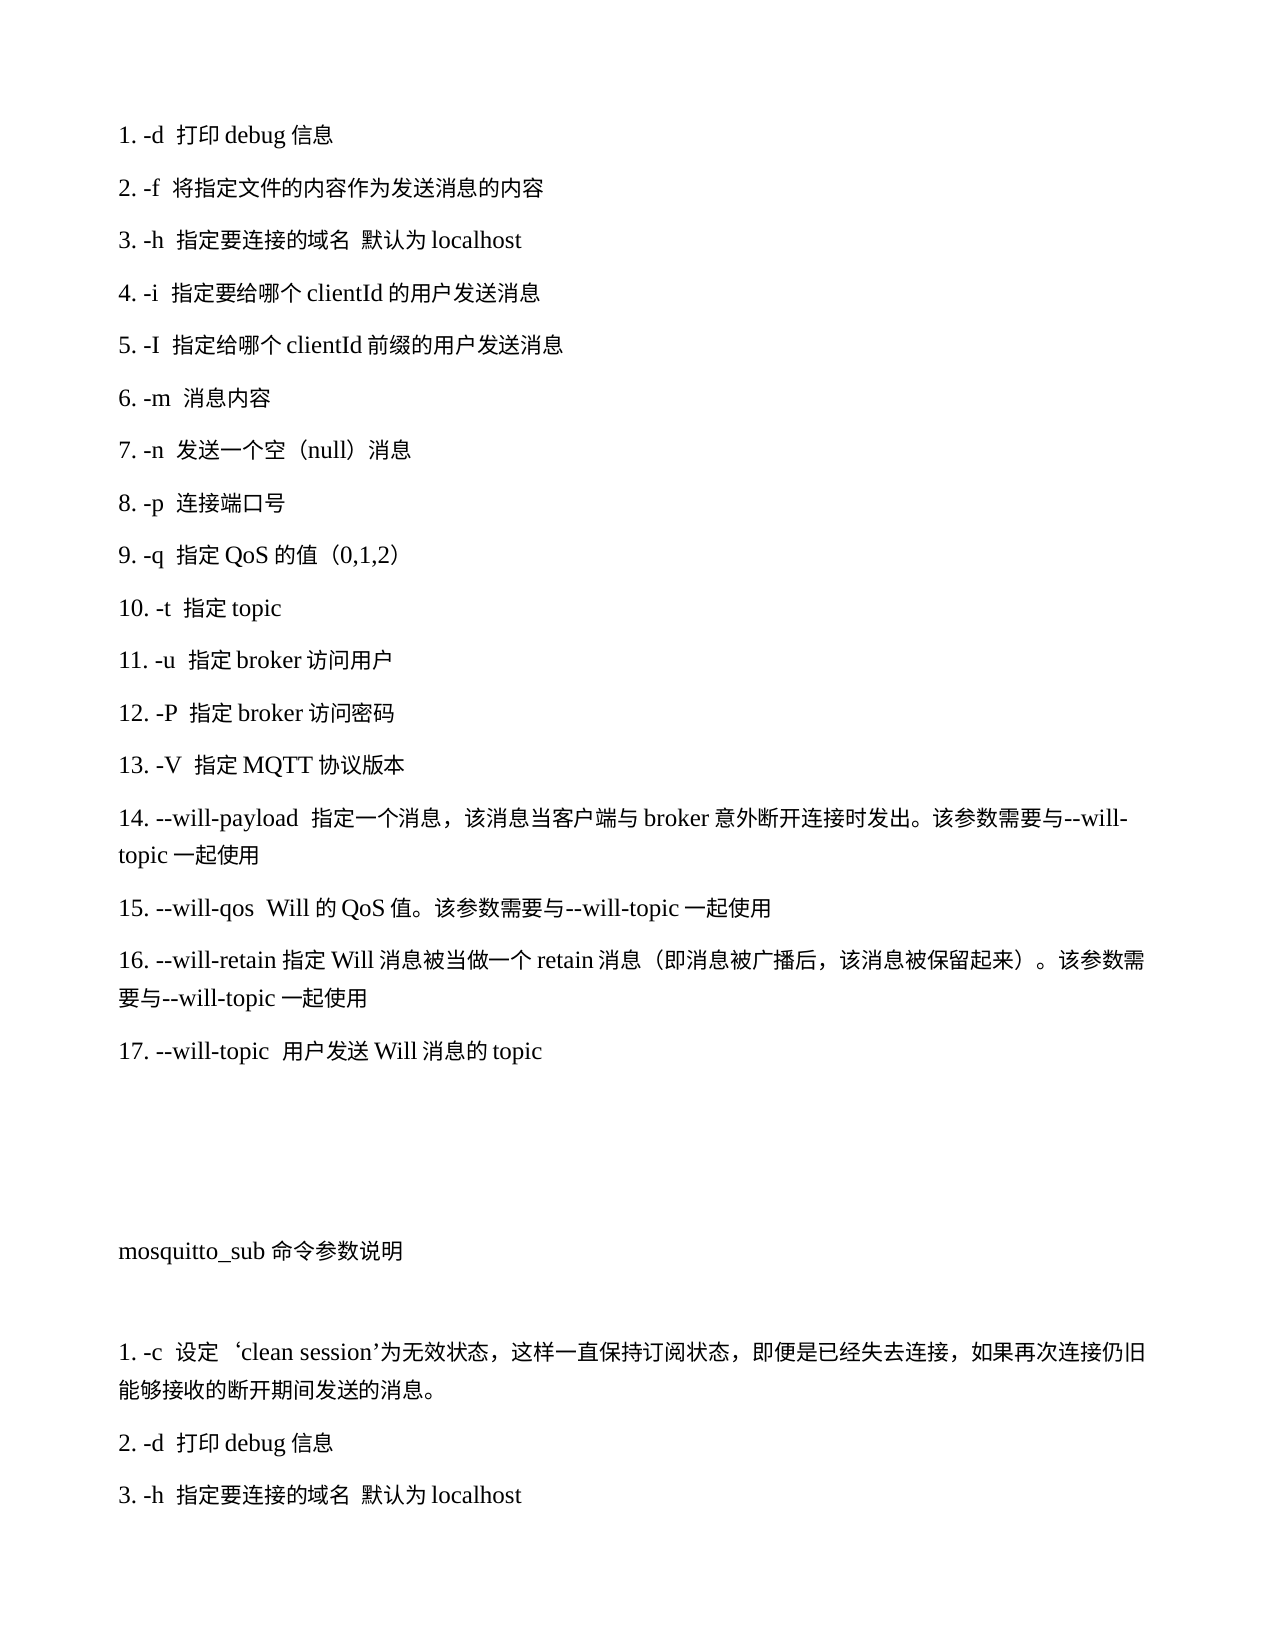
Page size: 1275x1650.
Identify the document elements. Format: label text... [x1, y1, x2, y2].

text 9. -q 指定QoS的值（0,1,2） [118, 538, 1157, 570]
text 10. -t 指定topic [118, 591, 1157, 622]
text mosquitto_sub 命令参数说明 [118, 1234, 1157, 1265]
text 4. -i 指定要给哪个clientId的用户发送消息 [118, 276, 1157, 307]
text 17. --will-topic 用户发送Will消息的topic [118, 1034, 1157, 1066]
text 1. -d 打印debug信息 [118, 118, 1157, 150]
text 2. -d 打印debug信息 [118, 1426, 1157, 1457]
text 2. -f 将指定文件的内容作为发送消息的内容 [118, 171, 1157, 202]
text 6. -m 消息内容 [118, 381, 1157, 412]
text 1. -c 设定‘clean session’为无效状态，这样一直保持订阅状态，即便是已经失去连接，如果再次连接仍旧能够接收的断开期间发送的消息。 [118, 1335, 1157, 1405]
text 16. --will-retain 指定Will消息被当做一个retain消息（即消息被广播后，该消息被保留起来）。该参数需要与--will-topic一起使用 [118, 943, 1157, 1013]
text 14. --will-payload 指定一个消息，该消息当客户端与broker意外断开连接时发出。该参数需要与--will-topic一起使用 [118, 801, 1157, 870]
text 13. -V 指定MQTT协议版本 [118, 748, 1157, 780]
text 15. --will-qos Will的QoS值。该参数需要与--will-topic一起使用 [118, 891, 1157, 923]
text 7. -n 发送一个空（null）消息 [118, 433, 1157, 465]
text 8. -p 连接端口号 [118, 486, 1157, 517]
text 12. -P 指定broker访问密码 [118, 696, 1157, 727]
text 11. -u 指定broker访问用户 [118, 643, 1157, 675]
text 3. -h 指定要连接的域名 默认为localhost [118, 223, 1157, 255]
text 5. -I 指定给哪个clientId前缀的用户发送消息 [118, 328, 1157, 360]
text 3. -h 指定要连接的域名 默认为localhost [118, 1478, 1157, 1510]
